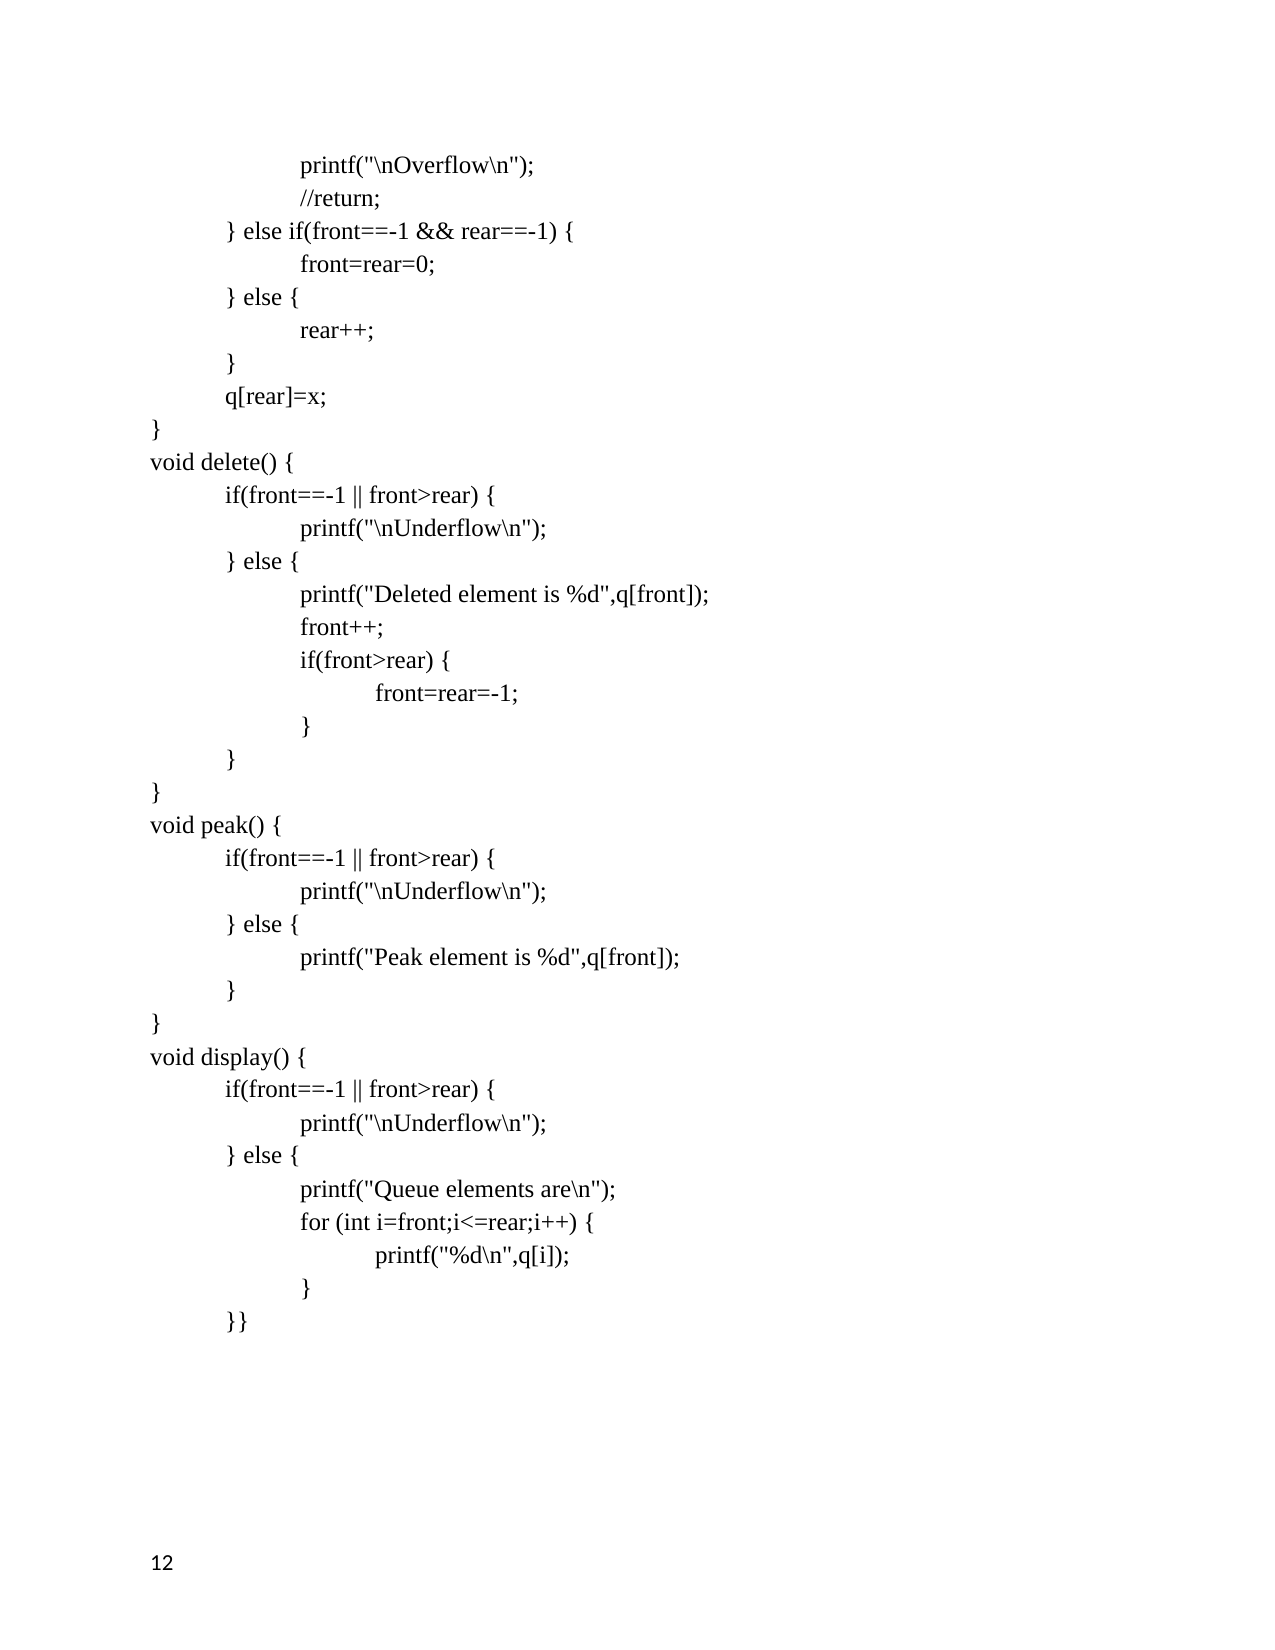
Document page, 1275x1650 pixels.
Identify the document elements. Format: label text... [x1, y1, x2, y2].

text printf("\nUnderflow\n"); [150, 513, 1125, 542]
text } else if(front==-1 && rear==-1) { [150, 216, 1125, 245]
text } [150, 414, 1125, 443]
text for (int i=front;i<=rear;i++) { [150, 1207, 1125, 1235]
text } [150, 744, 1125, 773]
text } else { [150, 546, 1125, 575]
text front=rear=-1; [150, 678, 1125, 707]
text printf("\nOverflow\n"); [150, 150, 1125, 179]
text q[rear]=x; [150, 381, 1125, 410]
text } else { [150, 1141, 1125, 1169]
text } [150, 1273, 1125, 1301]
text } [150, 348, 1125, 377]
text printf("Peak element is %d",q[front]); [150, 942, 1125, 971]
text }} [150, 1306, 1125, 1334]
text } else { [150, 909, 1125, 938]
text if(front==-1 || front>rear) { [150, 480, 1125, 509]
text printf("%d\n",q[i]); [150, 1240, 1125, 1268]
text printf("Deleted element is %d",q[front]); [150, 579, 1125, 608]
text } [150, 711, 1125, 740]
text } else { [150, 282, 1125, 311]
text if(front==-1 || front>rear) { [150, 1074, 1125, 1103]
text void peak() { [150, 810, 1125, 839]
text //return; [150, 183, 1125, 212]
text printf("\nUnderflow\n"); [150, 1108, 1125, 1136]
text } [150, 1008, 1125, 1037]
text printf("\nUnderflow\n"); [150, 876, 1125, 905]
text } [150, 976, 1125, 1004]
text front=rear=0; [150, 249, 1125, 278]
text } [150, 777, 1125, 806]
text printf("Queue elements are\n"); [150, 1174, 1125, 1202]
text rear++; [150, 315, 1125, 344]
text if(front==-1 || front>rear) { [150, 843, 1125, 872]
text void delete() { [150, 447, 1125, 476]
text void display() { [150, 1042, 1125, 1070]
text if(front>rear) { [150, 645, 1125, 674]
text front++; [150, 612, 1125, 641]
